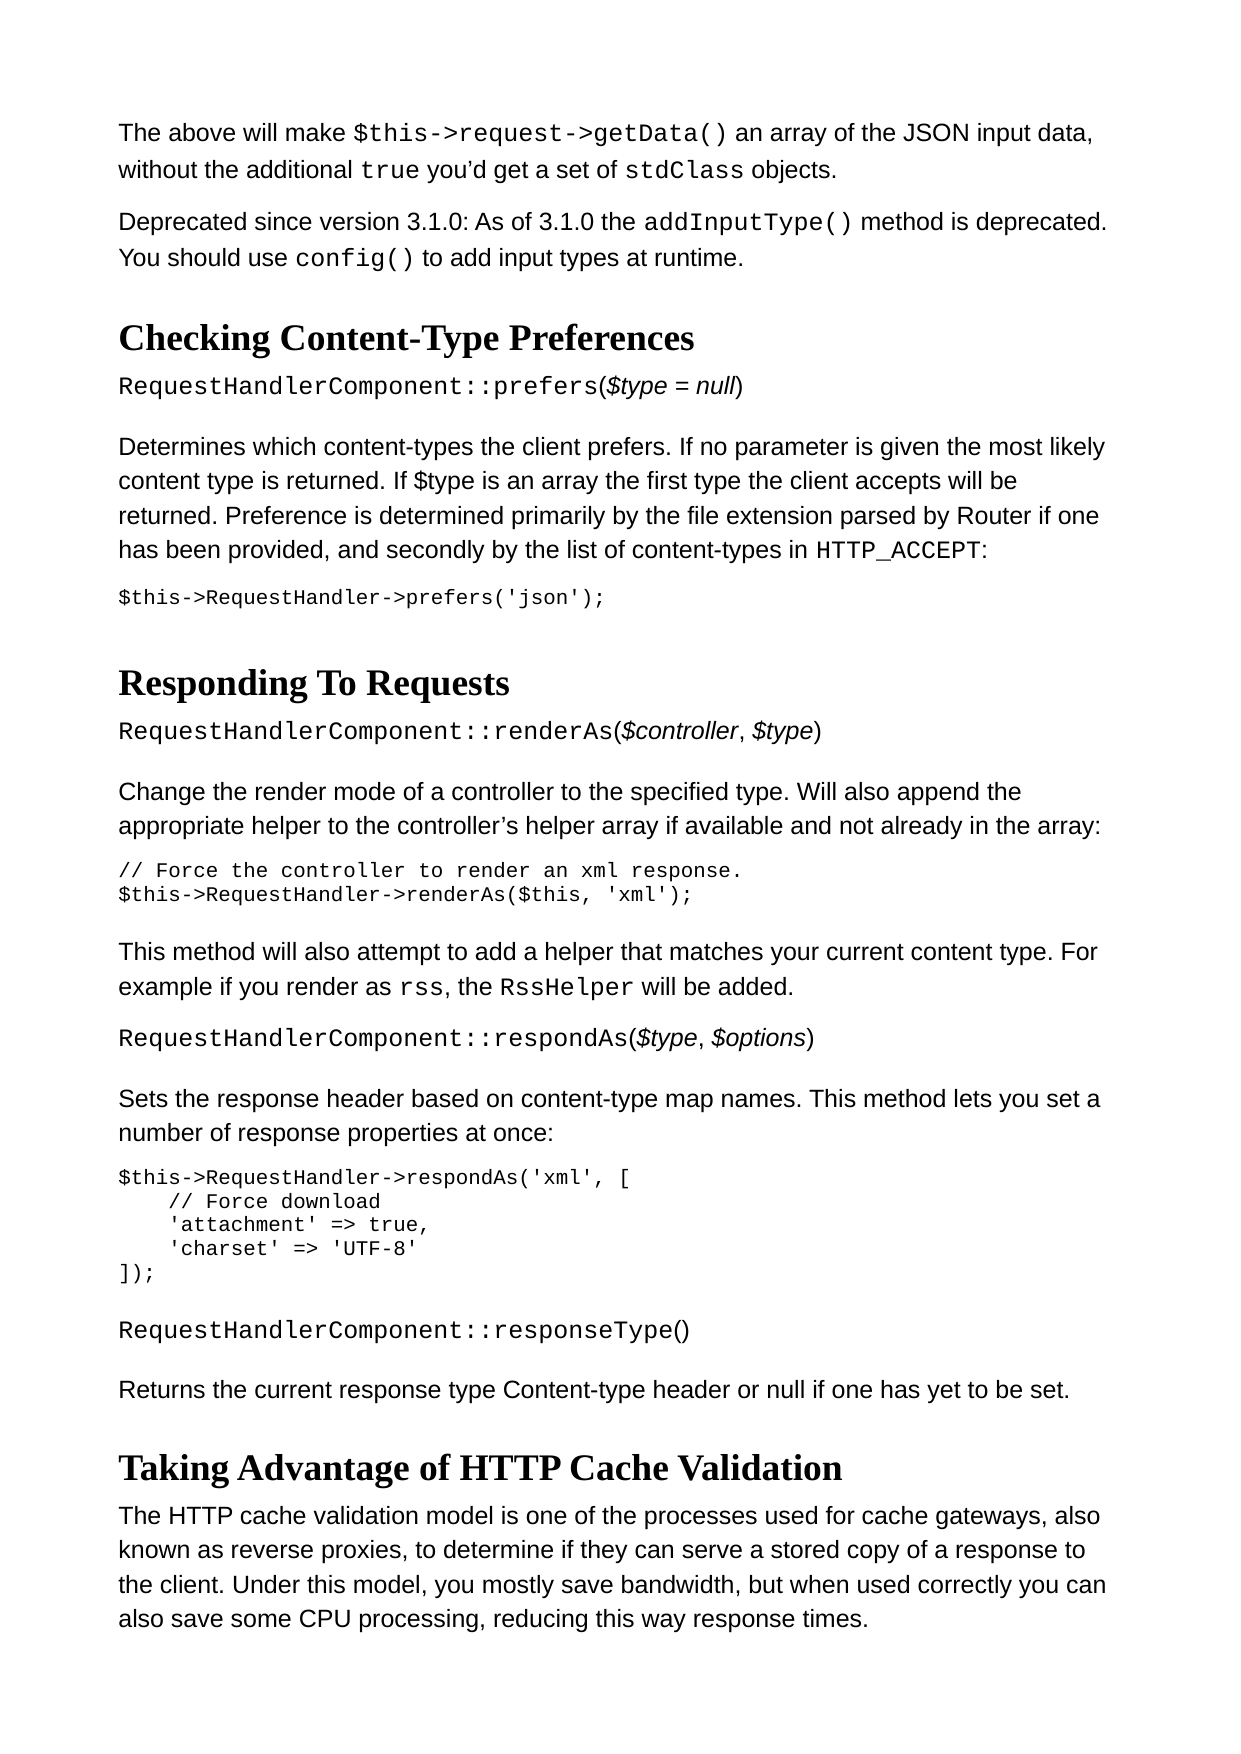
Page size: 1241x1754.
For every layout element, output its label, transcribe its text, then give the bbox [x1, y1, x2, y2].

subtitle Checking Content-Type Preferences [118, 316, 1122, 359]
text Change the render mode of a controller to the specified type. Will also append the appropriate helper to the controller’s helper array if available and not already in the array: [118, 777, 1122, 840]
subtitle Taking Advantage of HTTP Cache Validation [118, 1445, 1122, 1488]
text The HTTP cache validation model is one of the processes used for cache gateways, also known as reverse proxies, to determine if they can serve a stored copy of a response to the client. Under this model, you mostly save bandwidth, but when used correctly you can also save some CPU processing, reducing this way response times. [118, 1501, 1122, 1633]
subtitle Responding To Requests [118, 661, 1122, 704]
subtitle RequestHandlerComponent::respondAs($type, $options) [118, 1023, 1122, 1054]
subtitle RequestHandlerComponent::prefers($type = null) [118, 371, 1122, 402]
text 'attachment' => true, [118, 1214, 1122, 1238]
text ]); [118, 1262, 1122, 1285]
text Determines which content-types the client prefers. If no parameter is given the most likely content type is returned. If $type is an array the first type the client accepts will be returned. Preference is determined primarily by the file extension parsed by Router if one has been provided, and secondly by the list of content-types in HTTP_ACCEPT: [118, 432, 1122, 566]
text $this->RequestHandler->prefers('json'); [118, 587, 1122, 610]
text Sets the response header based on content-type map names. This method lets you set a number of response properties at once: [118, 1084, 1122, 1147]
text 'charset' => 'UTF-8' [118, 1238, 1122, 1262]
text $this->RequestHandler->renderAs($this, 'xml'); [118, 884, 1122, 908]
text $this->RequestHandler->respondAs('xml', [ [118, 1167, 1122, 1191]
text Returns the current response type Content-type header or null if one has yet to be set. [118, 1375, 1122, 1404]
text Deprecated since version 3.1.0: As of 3.1.0 the addInputType() method is deprecated. You should use config() to add input types at runtime. [118, 206, 1122, 274]
text The above will make $this->request->getData() an array of the JSON input data, without the additional true you’d get a set of stdClass objects. [118, 118, 1122, 186]
subtitle RequestHandlerComponent::renderAs($controller, $type) [118, 716, 1122, 747]
subtitle RequestHandlerComponent::responseType() [118, 1315, 1122, 1346]
text // Force download [118, 1191, 1122, 1214]
text // Force the controller to render an xml response. [118, 860, 1122, 884]
text This method will also attempt to add a helper that matches your current content type. For example if you render as rss, the RssHelper will be added. [118, 937, 1122, 1002]
